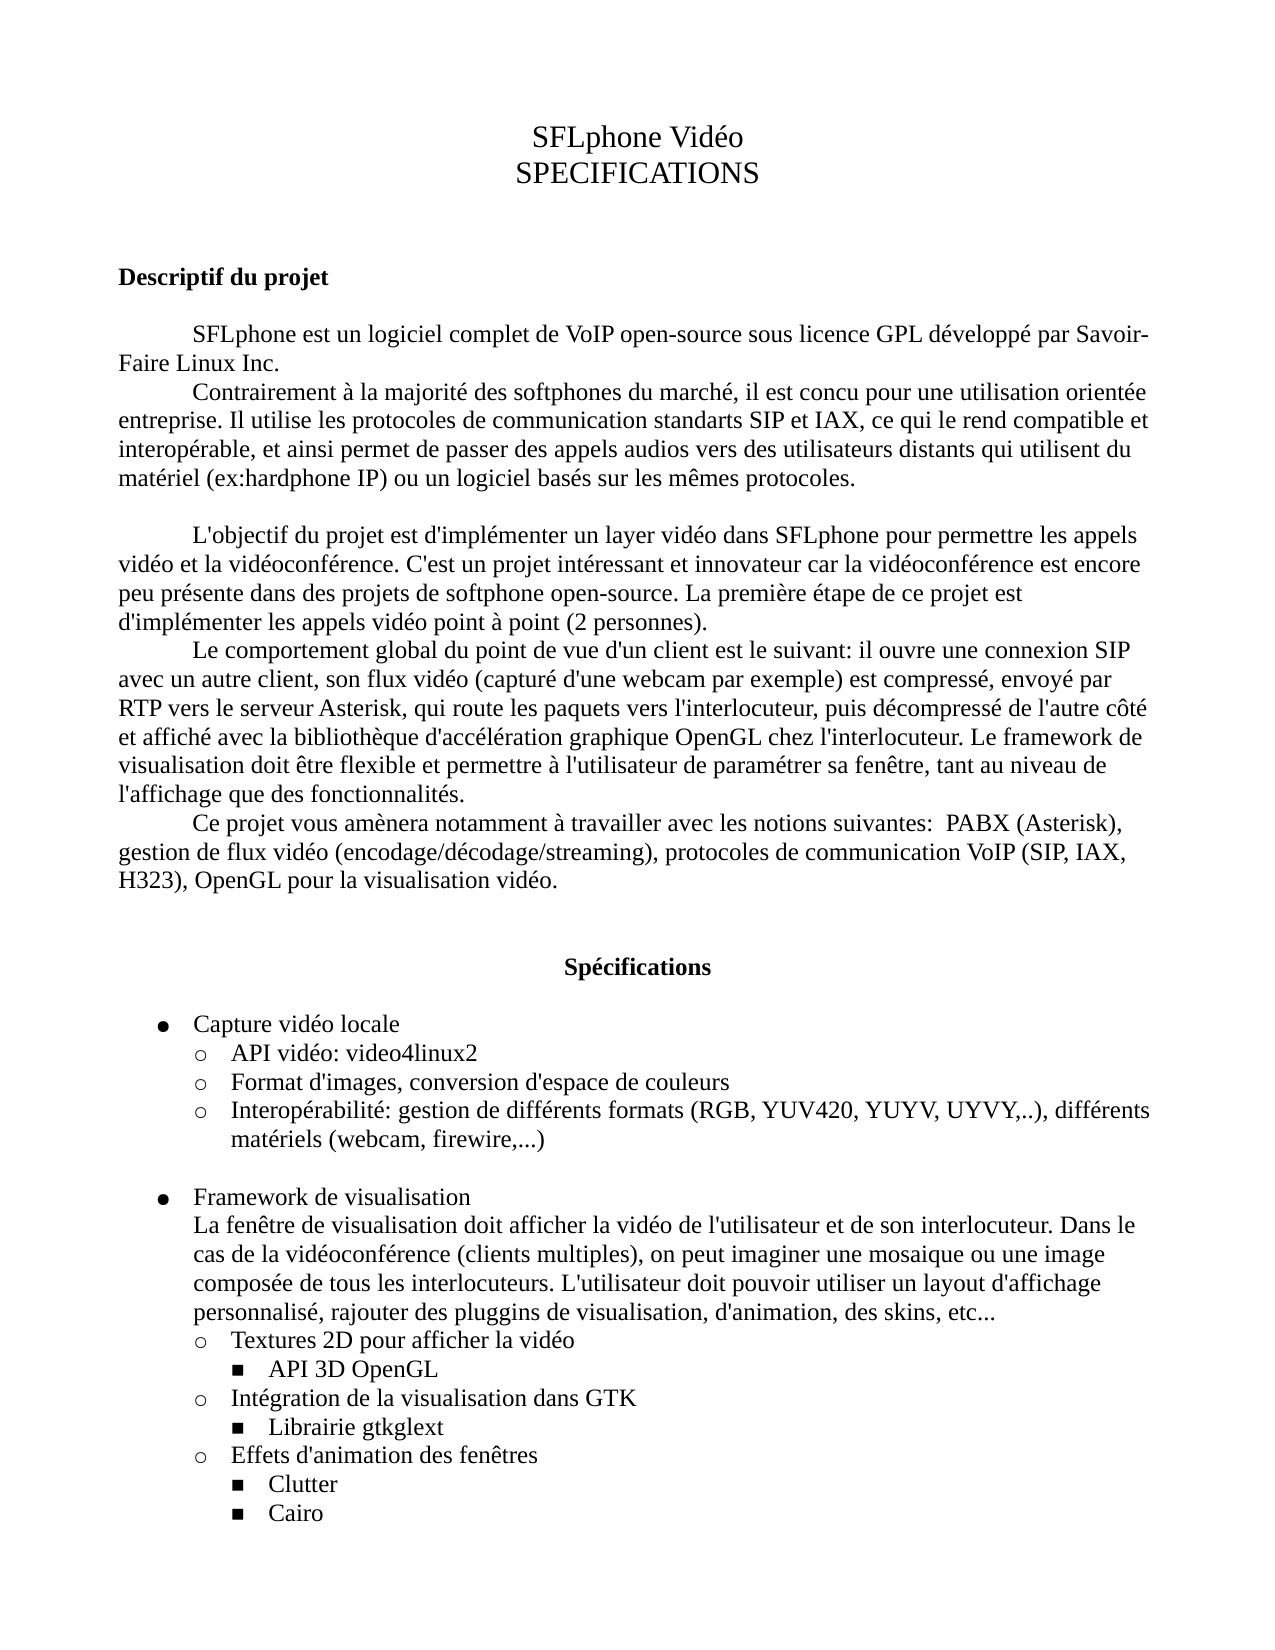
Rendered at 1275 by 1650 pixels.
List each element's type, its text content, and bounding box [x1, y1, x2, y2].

text SPECIFICATIONS [118, 154, 1157, 190]
list La fenêtre de visualisation doit afficher la vidéo de l'utilisateur et de son interlocuteur. Dans le cas de la vidéoconférence (clients multiples), on peut imaginer une mosaique ou une image composée de tous les interlocuteurs. L'utilisateur doit pouvoir utiliser un layout d'affichage personnalisé, rajouter des pluggins de visualisation, d'animation, des skins, etc... [156, 1211, 1157, 1326]
list Clutter [231, 1469, 1157, 1498]
list API vidéo: video4linux2 [193, 1038, 1157, 1067]
text Contrairement à la majorité des softphones du marché, il est concu pour une utilisation orientée entreprise. Il utilise les protocoles de communication standarts SIP et IAX, ce qui le rend compatible et interopérable, et ainsi permet de passer des appels audios vers des utilisateurs distants qui utilisent du matériel (ex:hardphone IP) ou un logiciel basés sur les mêmes protocoles. [118, 377, 1157, 492]
list Interopérabilité: gestion de différents formats (RGB, YUV420, YUYV, UYVY,..), différents matériels (webcam, firewire,...) [193, 1096, 1157, 1153]
text SFLphone est un logiciel complet de VoIP open-source sous licence GPL développé par Savoir-Faire Linux Inc. [118, 319, 1157, 377]
list Effets d'animation des fenêtres [193, 1441, 1157, 1469]
text Le comportement global du point de vue d'un client est le suivant: il ouvre une connexion SIP avec un autre client, son flux vidéo (capturé d'une webcam par exemple) est compressé, envoyé par RTP vers le serveur Asterisk, qui route les paquets vers l'interlocuteur, puis décompressé de l'autre côté et affiché avec la bibliothèque d'accélération graphique OpenGL chez l'interlocuteur. Le framework de visualisation doit être flexible et permettre à l'utilisateur de paramétrer sa fenêtre, tant au niveau de l'affichage que des fonctionnalités. [118, 636, 1157, 808]
list API 3D OpenGL [231, 1354, 1157, 1383]
list Librairie gtkglext [231, 1412, 1157, 1441]
text Descriptif du projet [118, 262, 1157, 291]
list Textures 2D pour afficher la vidéo [193, 1326, 1157, 1354]
list Intégration de la visualisation dans GTK [193, 1383, 1157, 1412]
text SFLphone Vidéo [118, 118, 1157, 154]
text Ce projet vous amènera notamment à travailler avec les notions suivantes: PABX (Asterisk), gestion de flux vidéo (encodage/décodage/streaming), protocoles de communication VoIP (SIP, IAX, H323), OpenGL pour la visualisation vidéo. [118, 808, 1157, 894]
text Spécifications [118, 952, 1157, 981]
list Framework de visualisation [156, 1182, 1157, 1211]
list Format d'images, conversion d'espace de couleurs [193, 1067, 1157, 1096]
list Cairo [231, 1498, 1157, 1527]
list Capture vidéo locale [156, 1009, 1157, 1038]
text L'objectif du projet est d'implémenter un layer vidéo dans SFLphone pour permettre les appels vidéo et la vidéoconférence. C'est un projet intéressant et innovateur car la vidéoconférence est encore peu présente dans des projets de softphone open-source. La première étape de ce projet est d'implémenter les appels vidéo point à point (2 personnes). [118, 521, 1157, 636]
